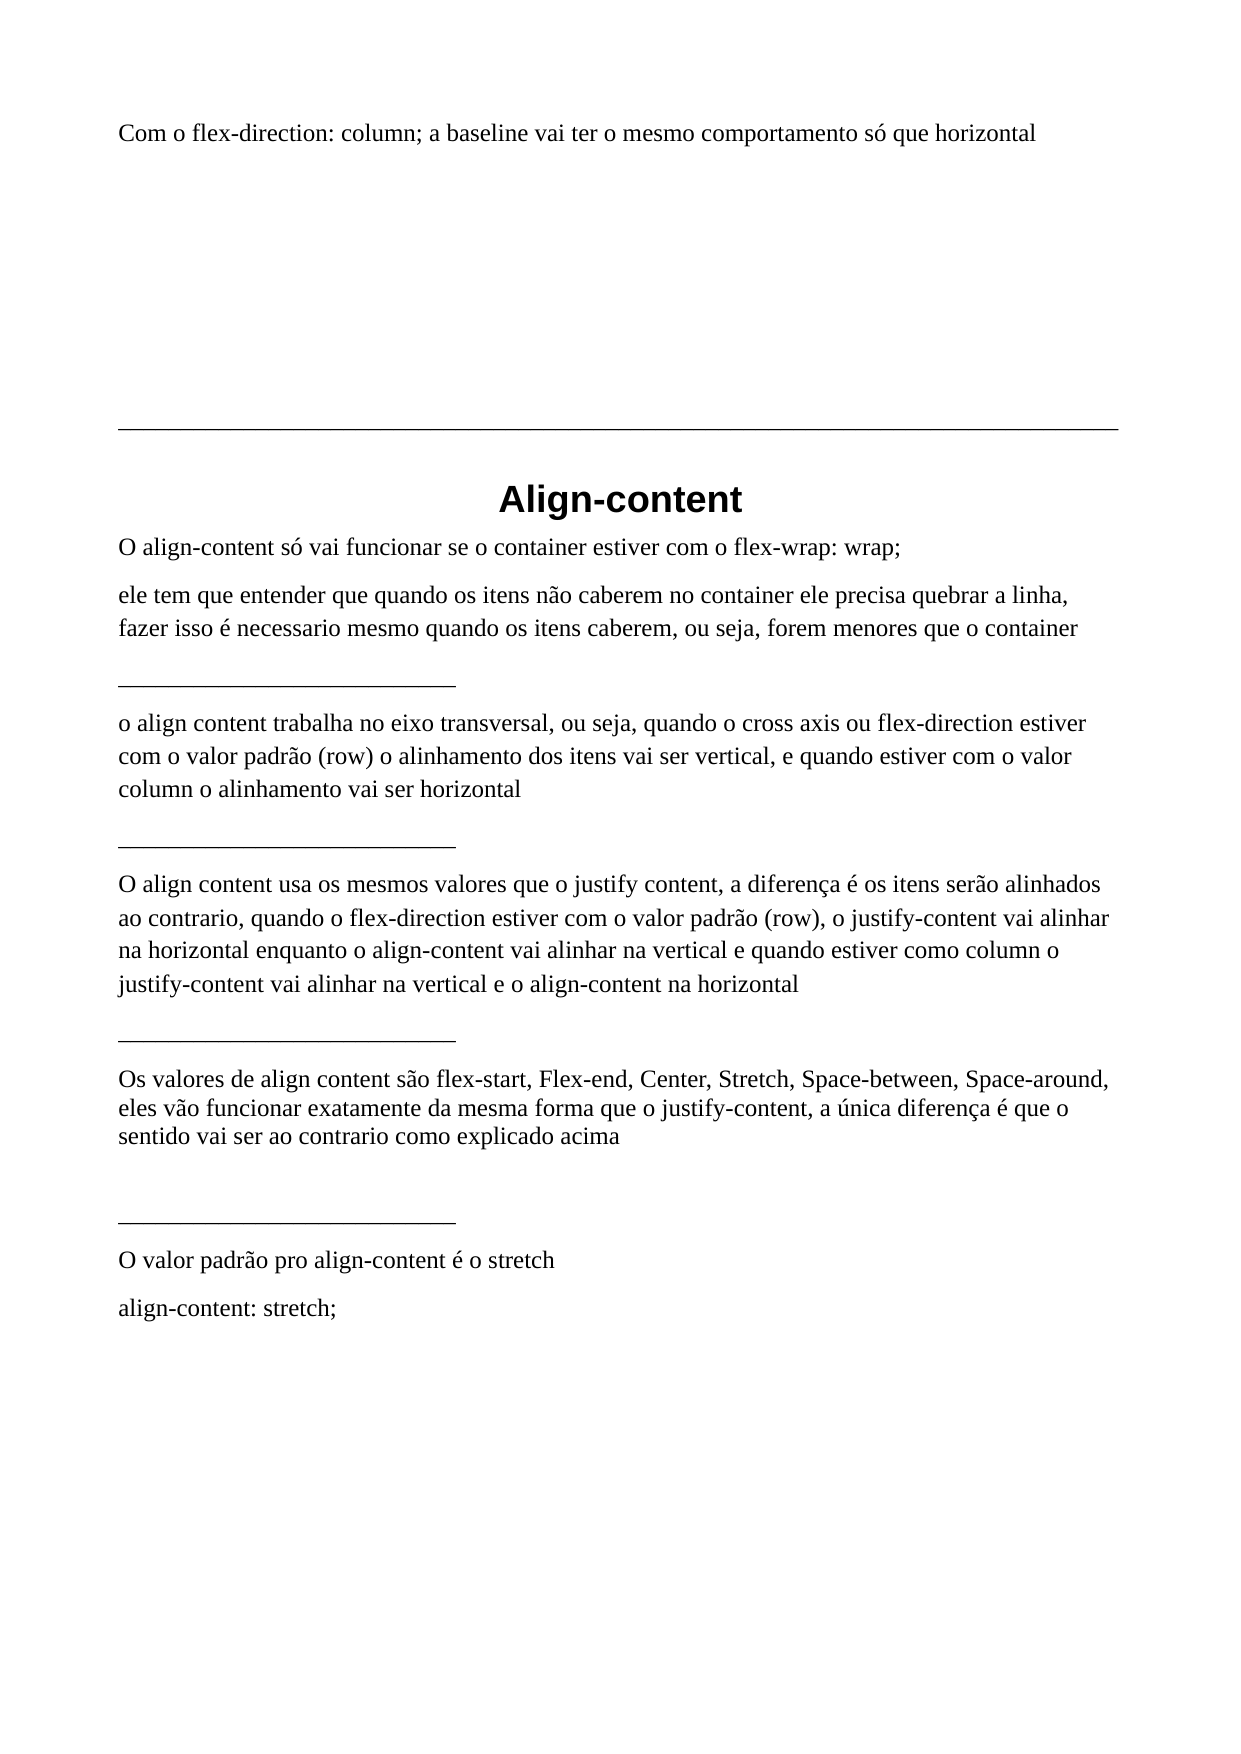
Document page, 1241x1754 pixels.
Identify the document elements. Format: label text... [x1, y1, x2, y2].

text O valor padrão pro align-content é o stretch [118, 1245, 1122, 1274]
text O align content usa os mesmos valores que o justify content, a diferença é os itens serão alinhados ao contrario, quando o flex-direction estiver com o valor padrão (row), o justify-content vai alinhar na horizontal enquanto o align-content vai alinhar na vertical e quando estiver como column o justify-content vai alinhar na vertical e o align-content na horizontal [118, 869, 1122, 997]
text ___________________________ [118, 822, 1122, 851]
text Com o flex-direction: column; a baseline vai ter o mesmo comportamento só que horizontal [118, 118, 1122, 147]
text Os valores de align content são flex-start, Flex-end, Center, Stretch, Space-between, Space-around, eles vão funcionar exatamente da mesma forma que o justify-content, a única diferença é que o sentido vai ser ao contrario como explicado acima [118, 1064, 1122, 1150]
text o align content trabalha no eixo transversal, ou seja, quando o cross axis ou flex-direction estiver com o valor padrão (row) o alinhamento dos itens vai ser vertical, e quando estiver com o valor column o alinhamento vai ser horizontal [118, 708, 1122, 803]
text ___________________________ [118, 1016, 1122, 1045]
text ________________________________________________________________________________ [118, 404, 1122, 432]
text ele tem que entender que quando os itens não caberem no container ele precisa quebrar a linha, fazer isso é necessario mesmo quando os itens caberem, ou seja, forem menores que o container [118, 580, 1122, 642]
subtitle Align-content [118, 476, 1122, 520]
text ___________________________ [118, 661, 1122, 689]
text O align-content só vai funcionar se o container estiver com o flex-wrap: wrap; [118, 532, 1122, 561]
text ___________________________ [118, 1198, 1122, 1226]
text align-content: stretch; [118, 1293, 1122, 1322]
